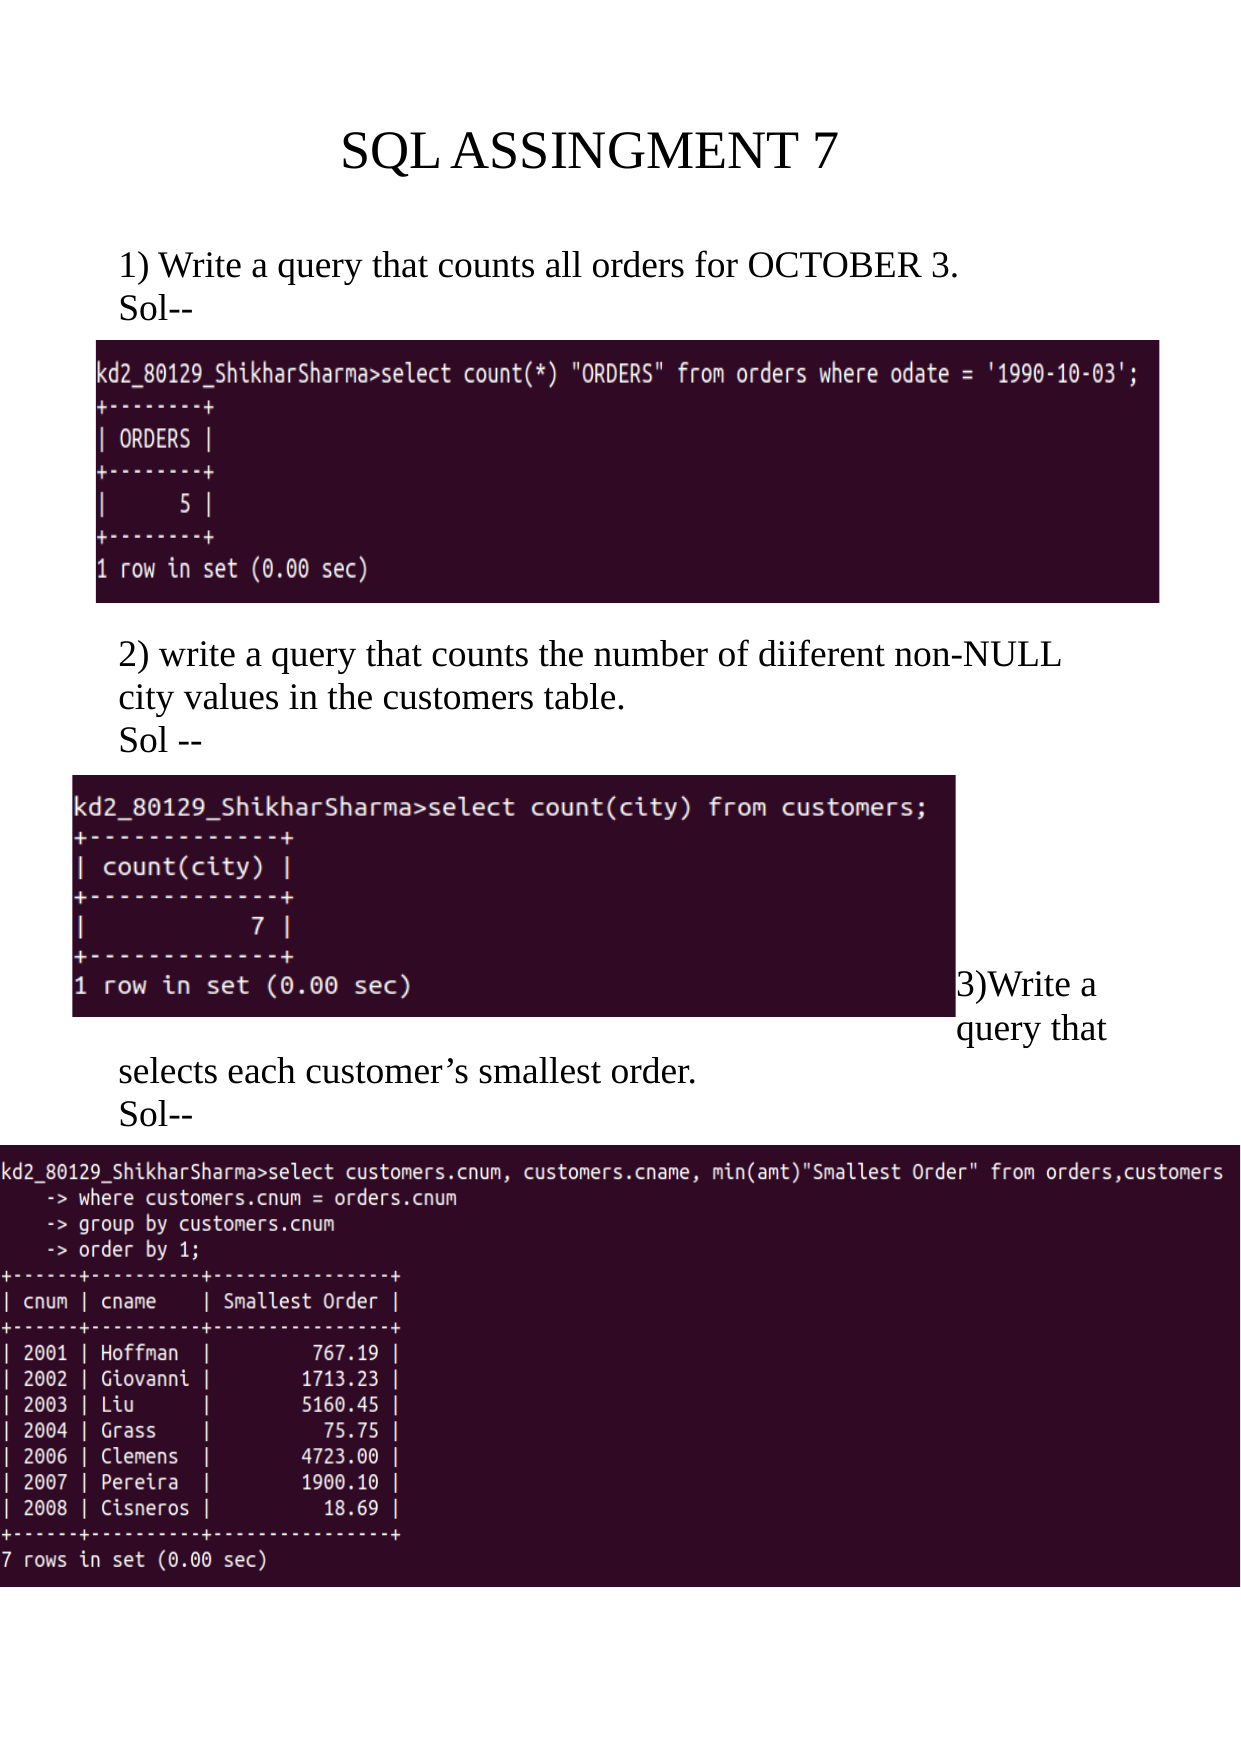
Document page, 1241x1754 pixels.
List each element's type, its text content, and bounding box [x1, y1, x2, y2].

picture [0, 1145, 1241, 1587]
text Sol -- [118, 717, 1122, 761]
picture [95, 340, 1160, 603]
text SQL ASSINGMENT 7 [118, 118, 1122, 180]
text 2) write a query that counts the number of diiferent non-NULL city values in the customers table. [118, 631, 1122, 717]
text 1) Write a query that counts all orders for OCTOBER 3. [118, 243, 1122, 286]
text Sol-- [118, 286, 1122, 329]
picture [72, 775, 956, 1017]
text Sol-- [118, 1091, 1122, 1134]
text 3)Write a query that selects each customer’s smallest order. [118, 962, 1122, 1091]
